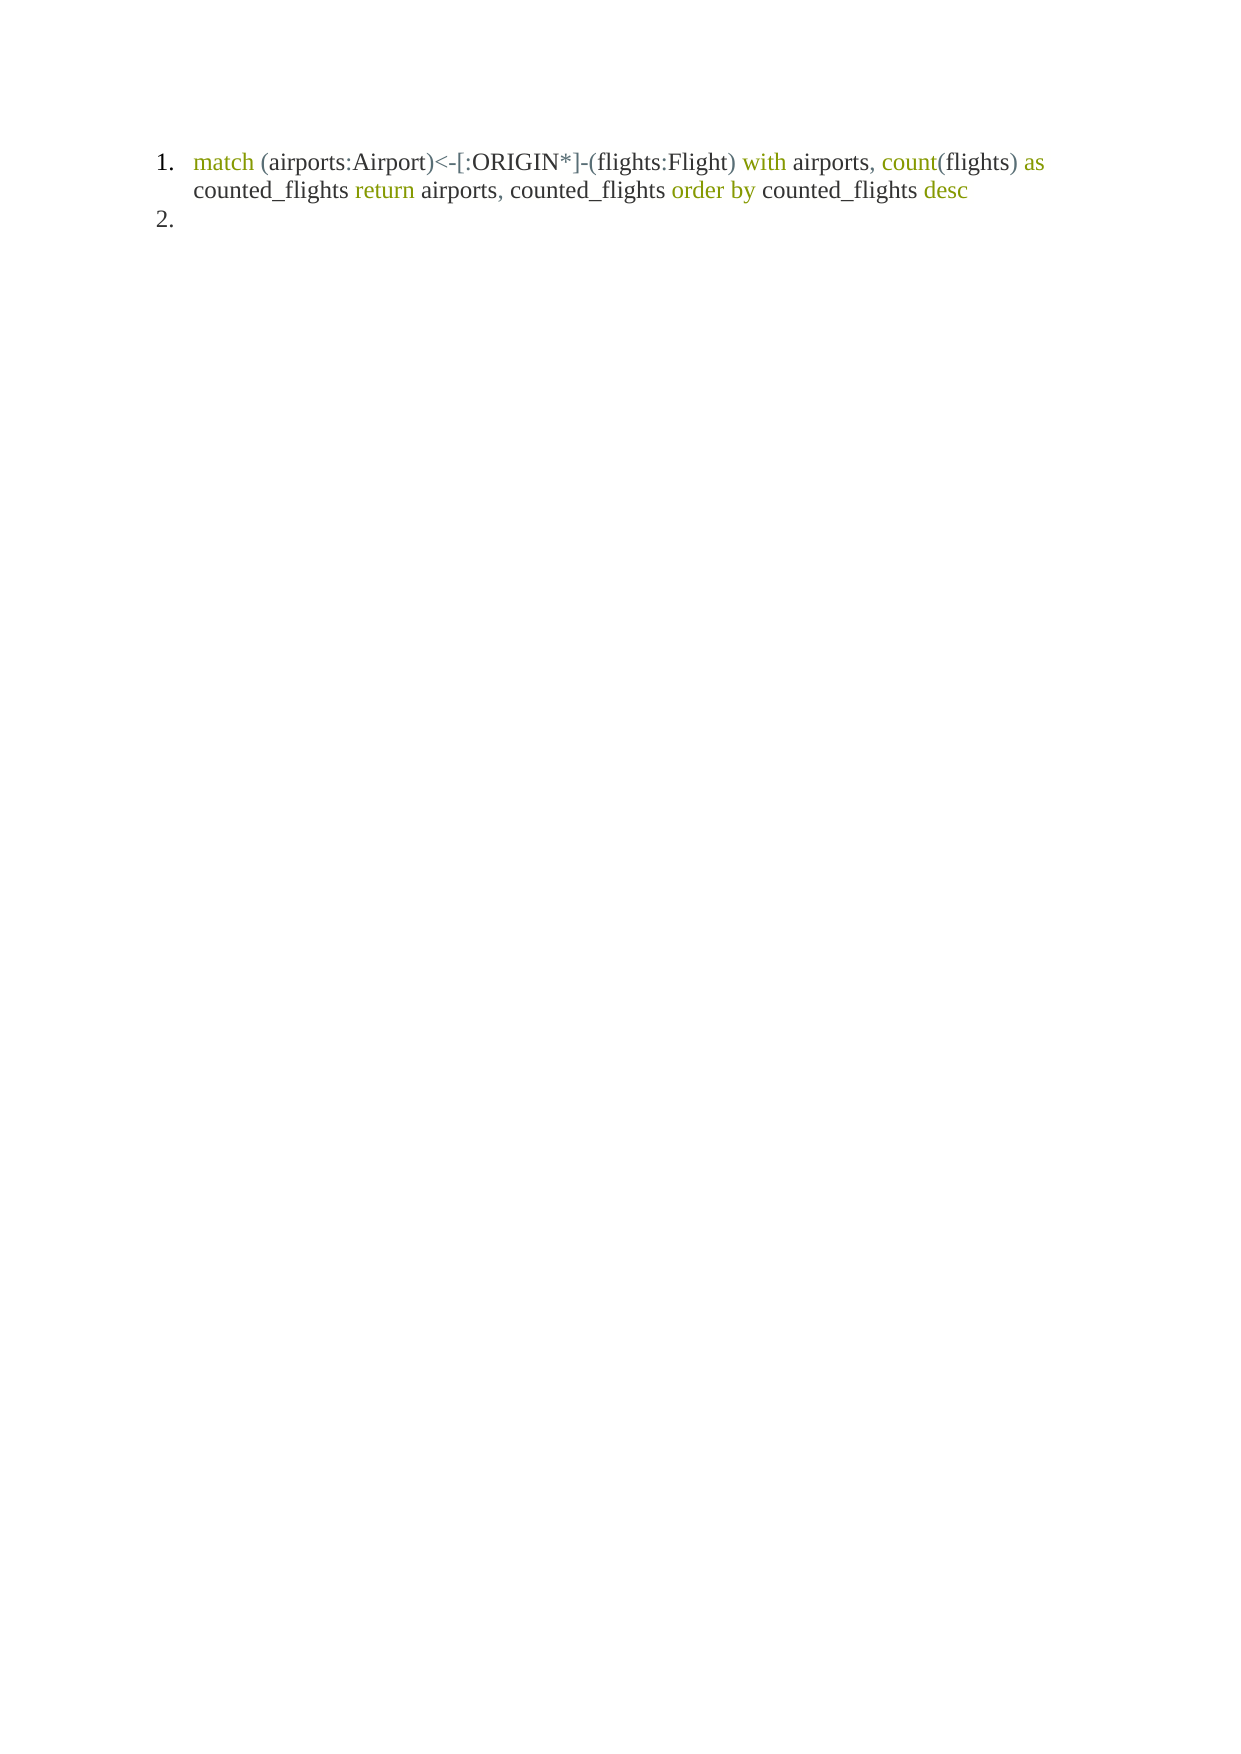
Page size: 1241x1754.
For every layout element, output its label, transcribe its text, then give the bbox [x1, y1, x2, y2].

list match (airports:Airport)<-[:ORIGIN*]-(flights:Flight) with airports, count(flights) as counted_flights return airports, counted_flights order by counted_flights desc [156, 147, 1122, 204]
